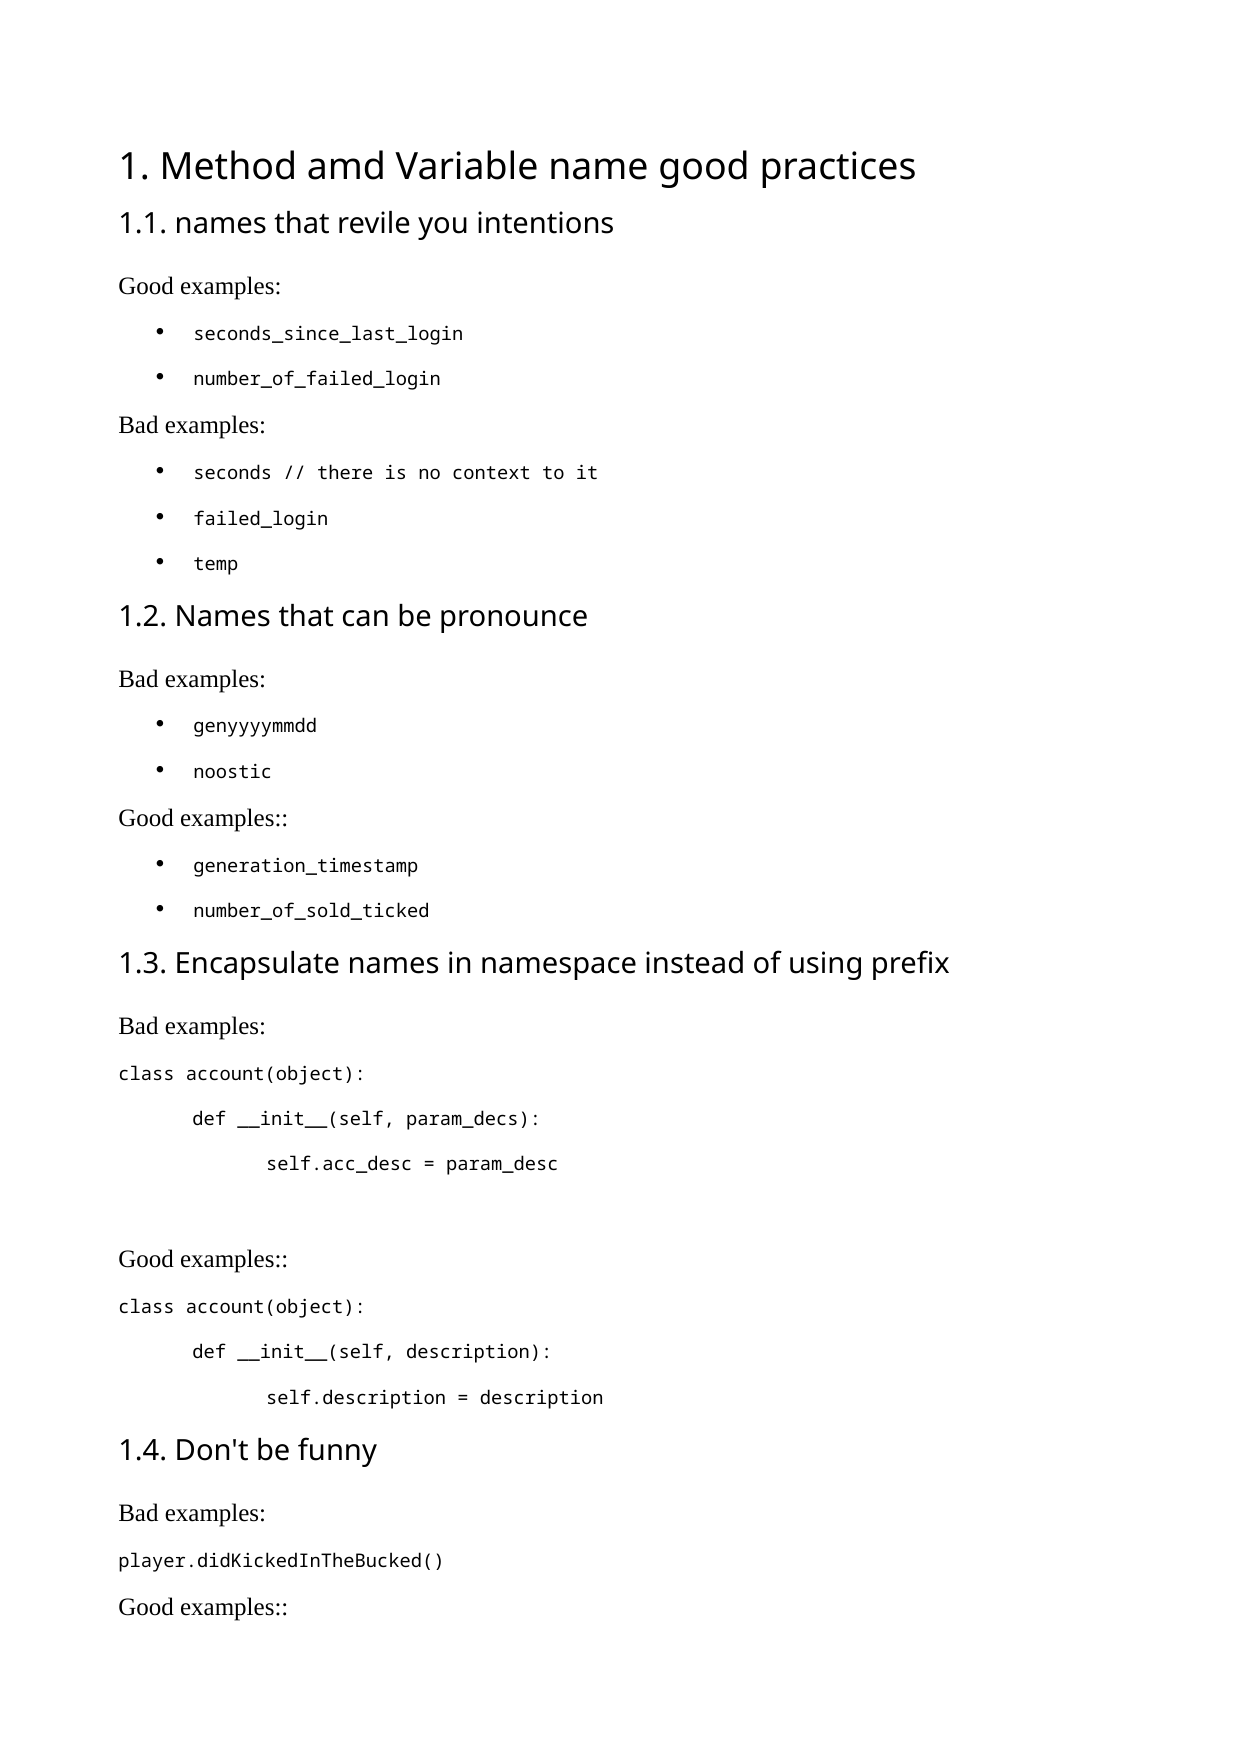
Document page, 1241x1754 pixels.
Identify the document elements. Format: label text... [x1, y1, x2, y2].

list generation_timestamp [156, 852, 1122, 878]
subtitle 1. Method amd Variable name good practices [118, 139, 1122, 190]
subtitle 1.4. Don't be funny [118, 1429, 1122, 1469]
text class account(object): [118, 1060, 1122, 1086]
list noostic [156, 758, 1122, 783]
text Good examples: [118, 271, 1122, 300]
text Good examples:: [118, 803, 1122, 832]
text self.acc_desc = param_desc [118, 1151, 1122, 1176]
text Bad examples: [118, 664, 1122, 692]
text Bad examples: [118, 411, 1122, 439]
list temp [156, 550, 1122, 576]
list seconds_since_last_login [156, 320, 1122, 346]
text Bad examples: [118, 1498, 1122, 1527]
text Good examples:: [118, 1244, 1122, 1273]
list number_of_failed_login [156, 365, 1122, 391]
list genyyyymmdd [156, 713, 1122, 738]
text def __init__(self, param_decs): [118, 1106, 1122, 1131]
subtitle 1.3. Encapsulate names in namespace instead of using prefix [118, 943, 1122, 982]
list number_of_sold_ticked [156, 897, 1122, 923]
text def __init__(self, description): [118, 1339, 1122, 1364]
text self.description = description [118, 1384, 1122, 1409]
subtitle 1.1. names that revile you intentions [118, 202, 1122, 242]
text class account(object): [118, 1294, 1122, 1319]
text Good examples:: [118, 1592, 1122, 1621]
subtitle 1.2. Names that can be pronounce [118, 595, 1122, 635]
list seconds // there is no context to it [156, 459, 1122, 485]
list failed_login [156, 505, 1122, 530]
text player.didKickedInTheBucked() [118, 1547, 1122, 1572]
text Bad examples: [118, 1011, 1122, 1040]
